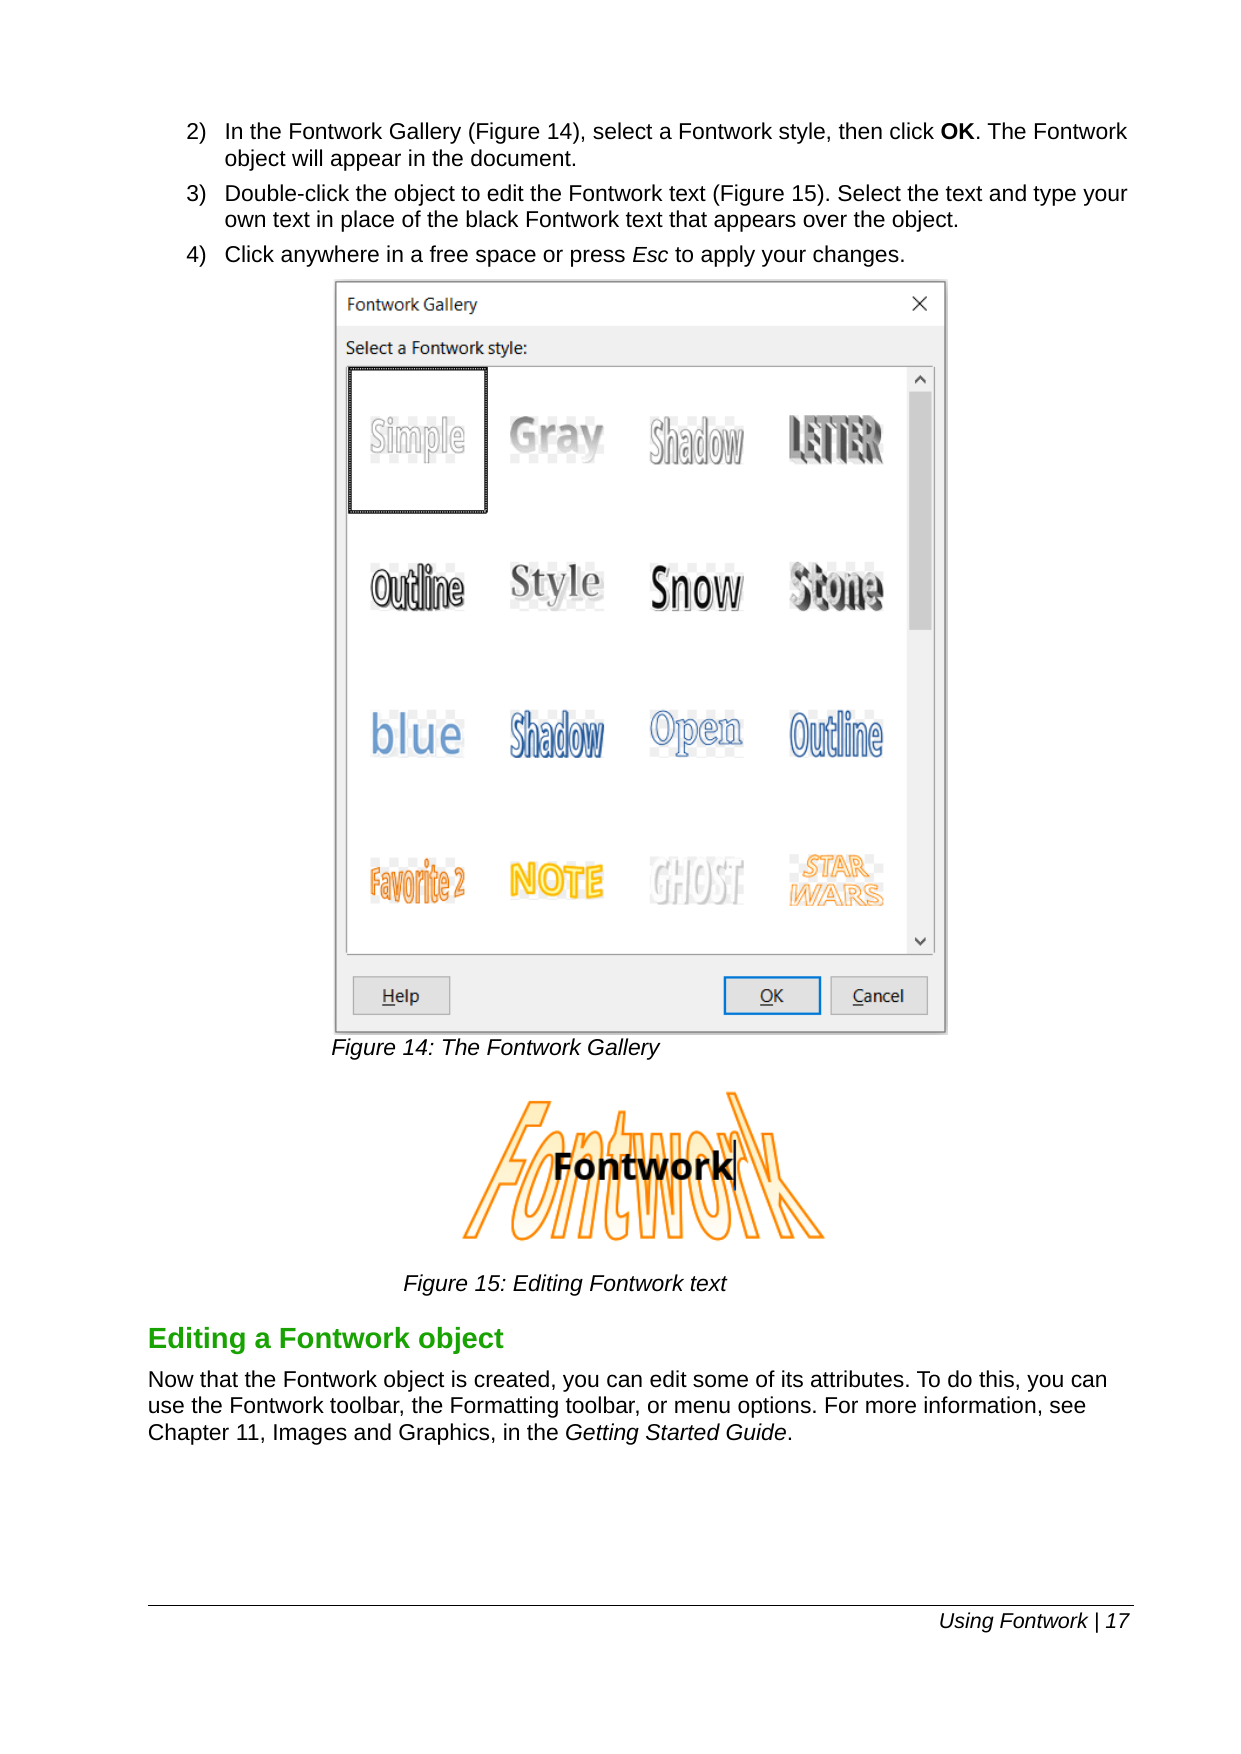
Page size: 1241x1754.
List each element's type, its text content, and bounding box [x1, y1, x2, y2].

list In the Fontwork Gallery (Figure 14), select a Fontwork style, then click OK. The Fontwork object will appear in the document. [207, 118, 1134, 171]
text Figure 14: The Fontwork Gallery [331, 279, 951, 1061]
text Now that the Fontwork object is created, you can edit some of its attributes. To do this, you can use the Fontwork toolbar, the Formatting toolbar, or menu options. For more information, see Chapter 11, Images and Graphics, in the Getting Started Guide. [148, 1366, 1134, 1445]
list Click anywhere in a free space or press Esc to apply your changes. [207, 241, 1134, 268]
text Figure 15: Editing Fontwork text [403, 1073, 878, 1297]
picture [422, 1072, 860, 1271]
subtitle Editing a Fontwork object [148, 1321, 1134, 1354]
picture [333, 279, 948, 1035]
list Double-click the object to edit the Fontwork text (Figure 15). Select the text and type your own text in place of the black Fontwork text that appears over the object. [207, 180, 1134, 232]
